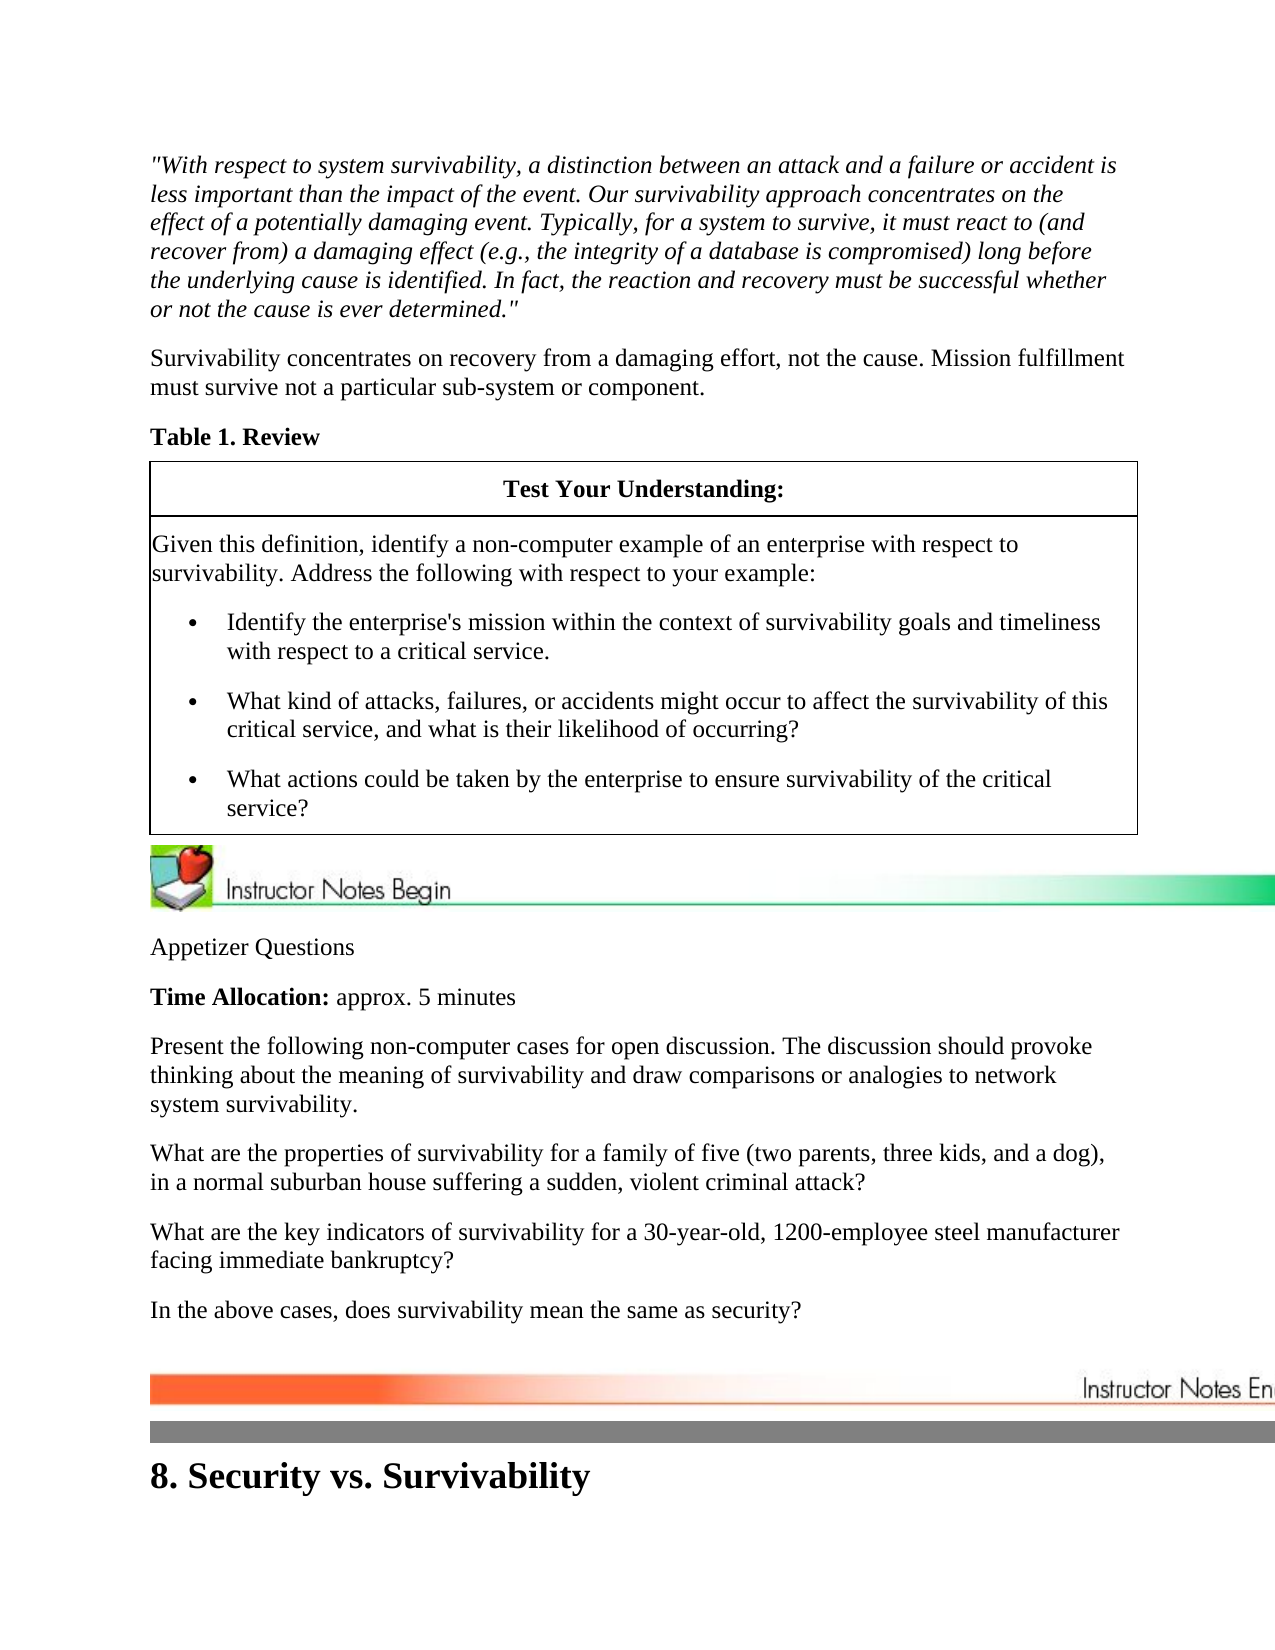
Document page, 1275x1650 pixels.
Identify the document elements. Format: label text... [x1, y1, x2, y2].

table_cell Given this definition, identify a non-computer example of an enterprise with respect to survivability. Address the following with respect to your example: Identify the enterprise's mission within the context of survivability goals and timeliness with respect to a critical service. What kind of attacks, failures, or accidents might occur to affect the survivability of this critical service, and what is their likelihood of occurring? What actions could be taken by the enterprise to ensure survivability of the critical service? [151, 517, 1137, 833]
text Survivability concentrates on recovery from a damaging effort, not the cause. Mission fulfillment must survive not a particular sub-system or component. [150, 343, 1125, 401]
text What are the properties of survivability for a family of five (two parents, three kids, and a dog), in a normal suburban house suffering a sudden, violent criminal attack? [150, 1138, 1125, 1196]
subtitle 8. Security vs. Survivability [150, 1453, 1125, 1496]
text Present the following non-computer cases for open discussion. The discussion should provoke thinking about the meaning of survivability and draw comparisons or analogies to network system survivability. [150, 1031, 1125, 1118]
text "With respect to system survivability, a distinction between an attack and a failure or accident is less important than the impact of the event. Our survivability approach concentrates on the effect of a potentially damaging event. Typically, for a system to survive, it must react to (and recover from) a damaging effect (e.g., the integrity of a database is compromised) long before the underlying cause is identified. In fact, the reaction and recovery must be successful whether or not the cause is ever determined." [150, 150, 1125, 322]
text What are the key indicators of survivability for a 30-year-old, 1200-employee steel manufacturer facing immediate bankruptcy? [150, 1217, 1125, 1274]
text Table 1. Review [150, 422, 1125, 450]
table_header Test Your Understanding: [151, 462, 1137, 515]
text In the above cases, does survivability mean the same as security? [150, 1295, 1125, 1324]
text Time Allocation: approx. 5 minutes [150, 982, 1125, 1011]
text Appetizer Questions [150, 932, 1125, 961]
